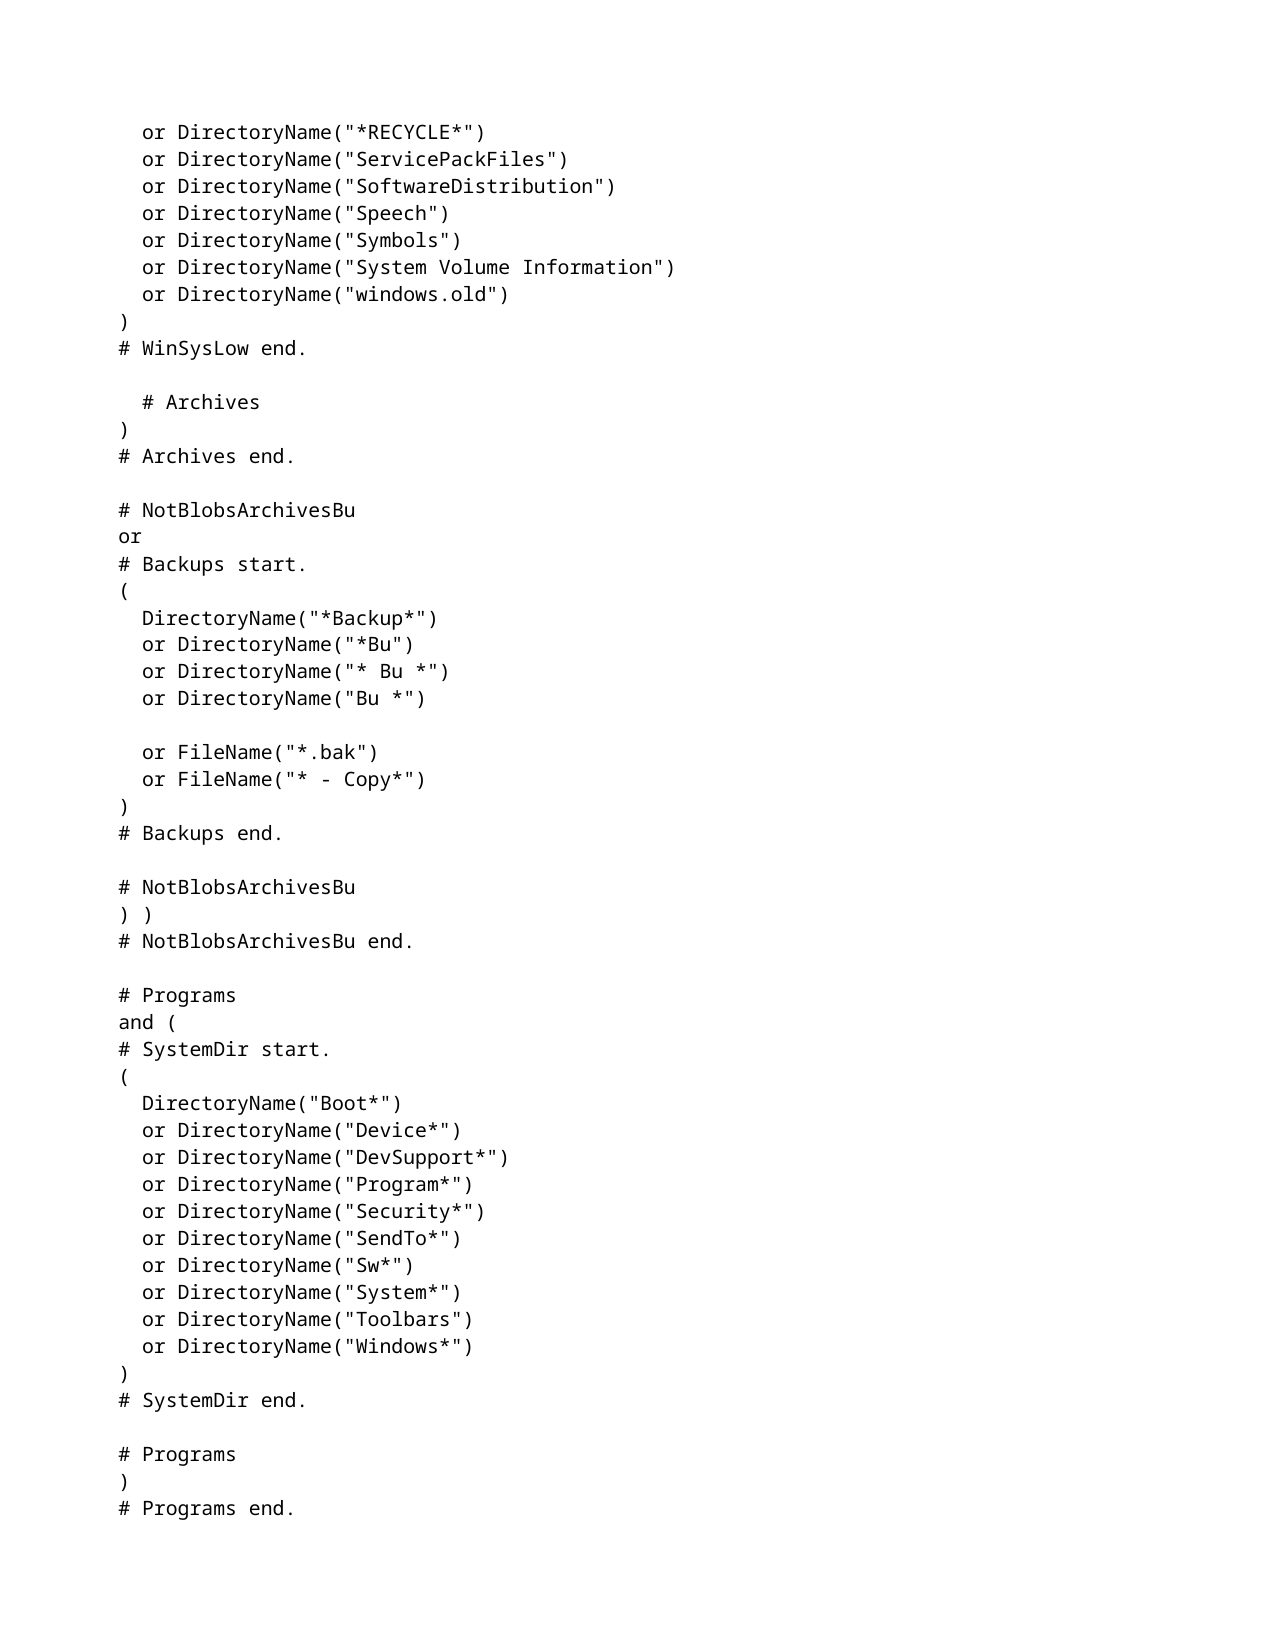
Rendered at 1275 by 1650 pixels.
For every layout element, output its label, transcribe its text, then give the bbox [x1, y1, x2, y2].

text or [118, 523, 1157, 550]
text or FileName("*.bak") [118, 739, 1157, 766]
text or DirectoryName("*RECYCLE*") [118, 118, 1157, 145]
text # NotBlobsArchivesBu [118, 496, 1157, 523]
text or FileName("* - Copy*") [118, 766, 1157, 793]
text DirectoryName("Boot*") [118, 1089, 1157, 1116]
text ) [118, 307, 1157, 334]
text ) [118, 415, 1157, 442]
text or DirectoryName("System Volume Information") [118, 253, 1157, 280]
text # Programs [118, 981, 1157, 1008]
text or DirectoryName("Device*") [118, 1116, 1157, 1143]
text # Backups start. [118, 550, 1157, 577]
text ( [118, 1062, 1157, 1089]
text ) ) [118, 901, 1157, 927]
text or DirectoryName("Symbols") [118, 226, 1157, 253]
text # SystemDir end. [118, 1386, 1157, 1413]
text # Archives end. [118, 442, 1157, 469]
text or DirectoryName("Security*") [118, 1197, 1157, 1224]
text ) [118, 1467, 1157, 1494]
text # Programs end. [118, 1494, 1157, 1521]
text # Programs [118, 1440, 1157, 1467]
text or DirectoryName("Bu *") [118, 685, 1157, 712]
text or DirectoryName("Toolbars") [118, 1305, 1157, 1332]
text or DirectoryName("ServicePackFiles") [118, 145, 1157, 172]
text # NotBlobsArchivesBu [118, 873, 1157, 901]
text ) [118, 1359, 1157, 1386]
text or DirectoryName("windows.old") [118, 280, 1157, 307]
text and ( [118, 1008, 1157, 1035]
text or DirectoryName("*Bu") [118, 631, 1157, 658]
text # WinSysLow end. [118, 334, 1157, 361]
text # NotBlobsArchivesBu end. [118, 927, 1157, 954]
text ( [118, 577, 1157, 604]
text or DirectoryName("System*") [118, 1278, 1157, 1305]
text or DirectoryName("Program*") [118, 1170, 1157, 1197]
text or DirectoryName("SendTo*") [118, 1224, 1157, 1251]
text or DirectoryName("* Bu *") [118, 658, 1157, 685]
text # Archives [118, 388, 1157, 415]
text DirectoryName("*Backup*") [118, 604, 1157, 631]
text ) [118, 793, 1157, 819]
text or DirectoryName("DevSupport*") [118, 1143, 1157, 1170]
text or DirectoryName("Sw*") [118, 1251, 1157, 1278]
text # SystemDir start. [118, 1035, 1157, 1062]
text or DirectoryName("SoftwareDistribution") [118, 172, 1157, 199]
text or DirectoryName("Speech") [118, 199, 1157, 226]
text # Backups end. [118, 819, 1157, 847]
text or DirectoryName("Windows*") [118, 1332, 1157, 1359]
